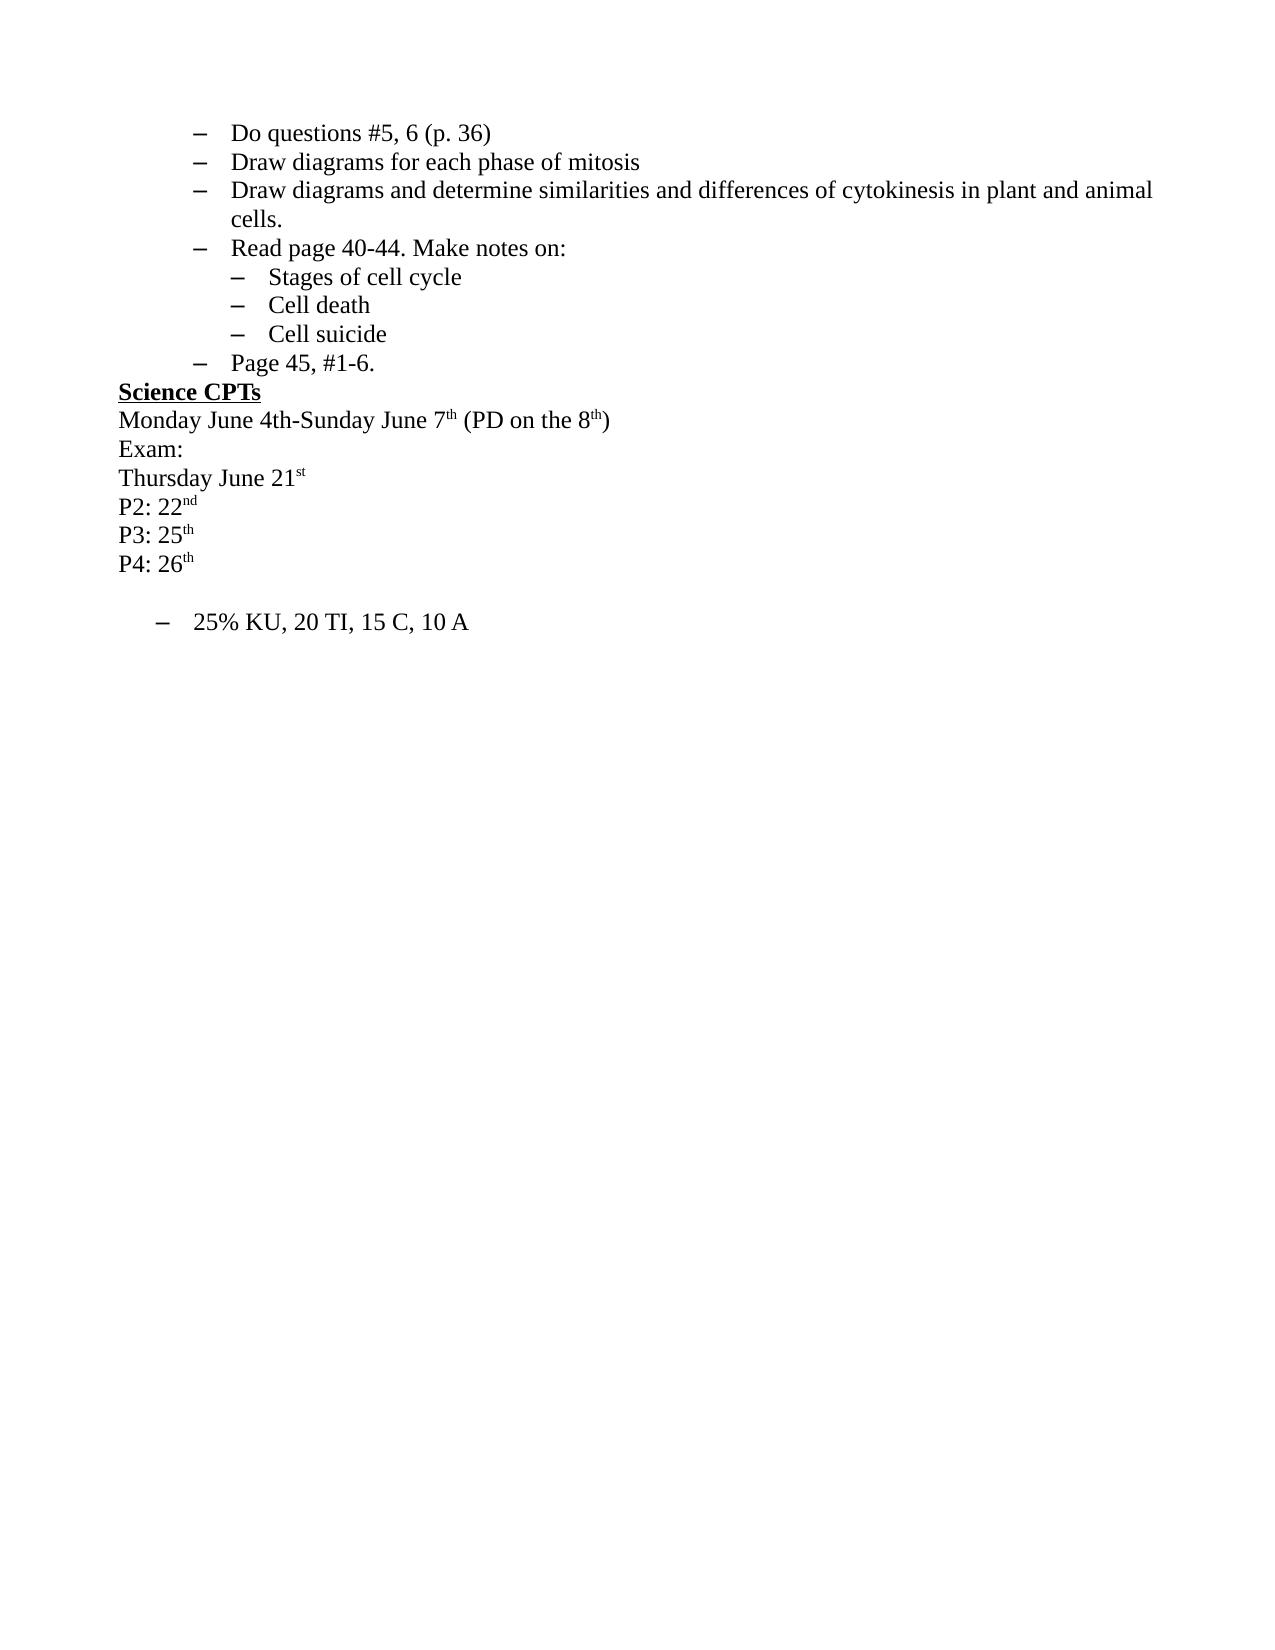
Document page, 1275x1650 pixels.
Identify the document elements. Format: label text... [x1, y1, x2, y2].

list Stages of cell cycle [231, 262, 1157, 291]
list Cell suicide [231, 319, 1157, 348]
list Draw diagrams and determine similarities and differences of cytokinesis in plant and animal cells. [193, 176, 1157, 233]
text Science CPTs [118, 377, 1157, 406]
list Do questions #5, 6 (p. 36) [193, 118, 1157, 147]
list Cell death [231, 291, 1157, 319]
text P2: 22nd [118, 492, 1157, 521]
text P3: 25th [118, 521, 1157, 549]
list 25% KU, 20 TI, 15 C, 10 A [156, 607, 1157, 636]
text Exam: [118, 434, 1157, 463]
list Read page 40-44. Make notes on: [193, 233, 1157, 262]
text Thursday June 21st [118, 463, 1157, 492]
text P4: 26th [118, 549, 1157, 578]
list Draw diagrams for each phase of mitosis [193, 147, 1157, 176]
list Page 45, #1-6. [193, 348, 1157, 377]
text Monday June 4th-Sunday June 7th (PD on the 8th) [118, 406, 1157, 434]
